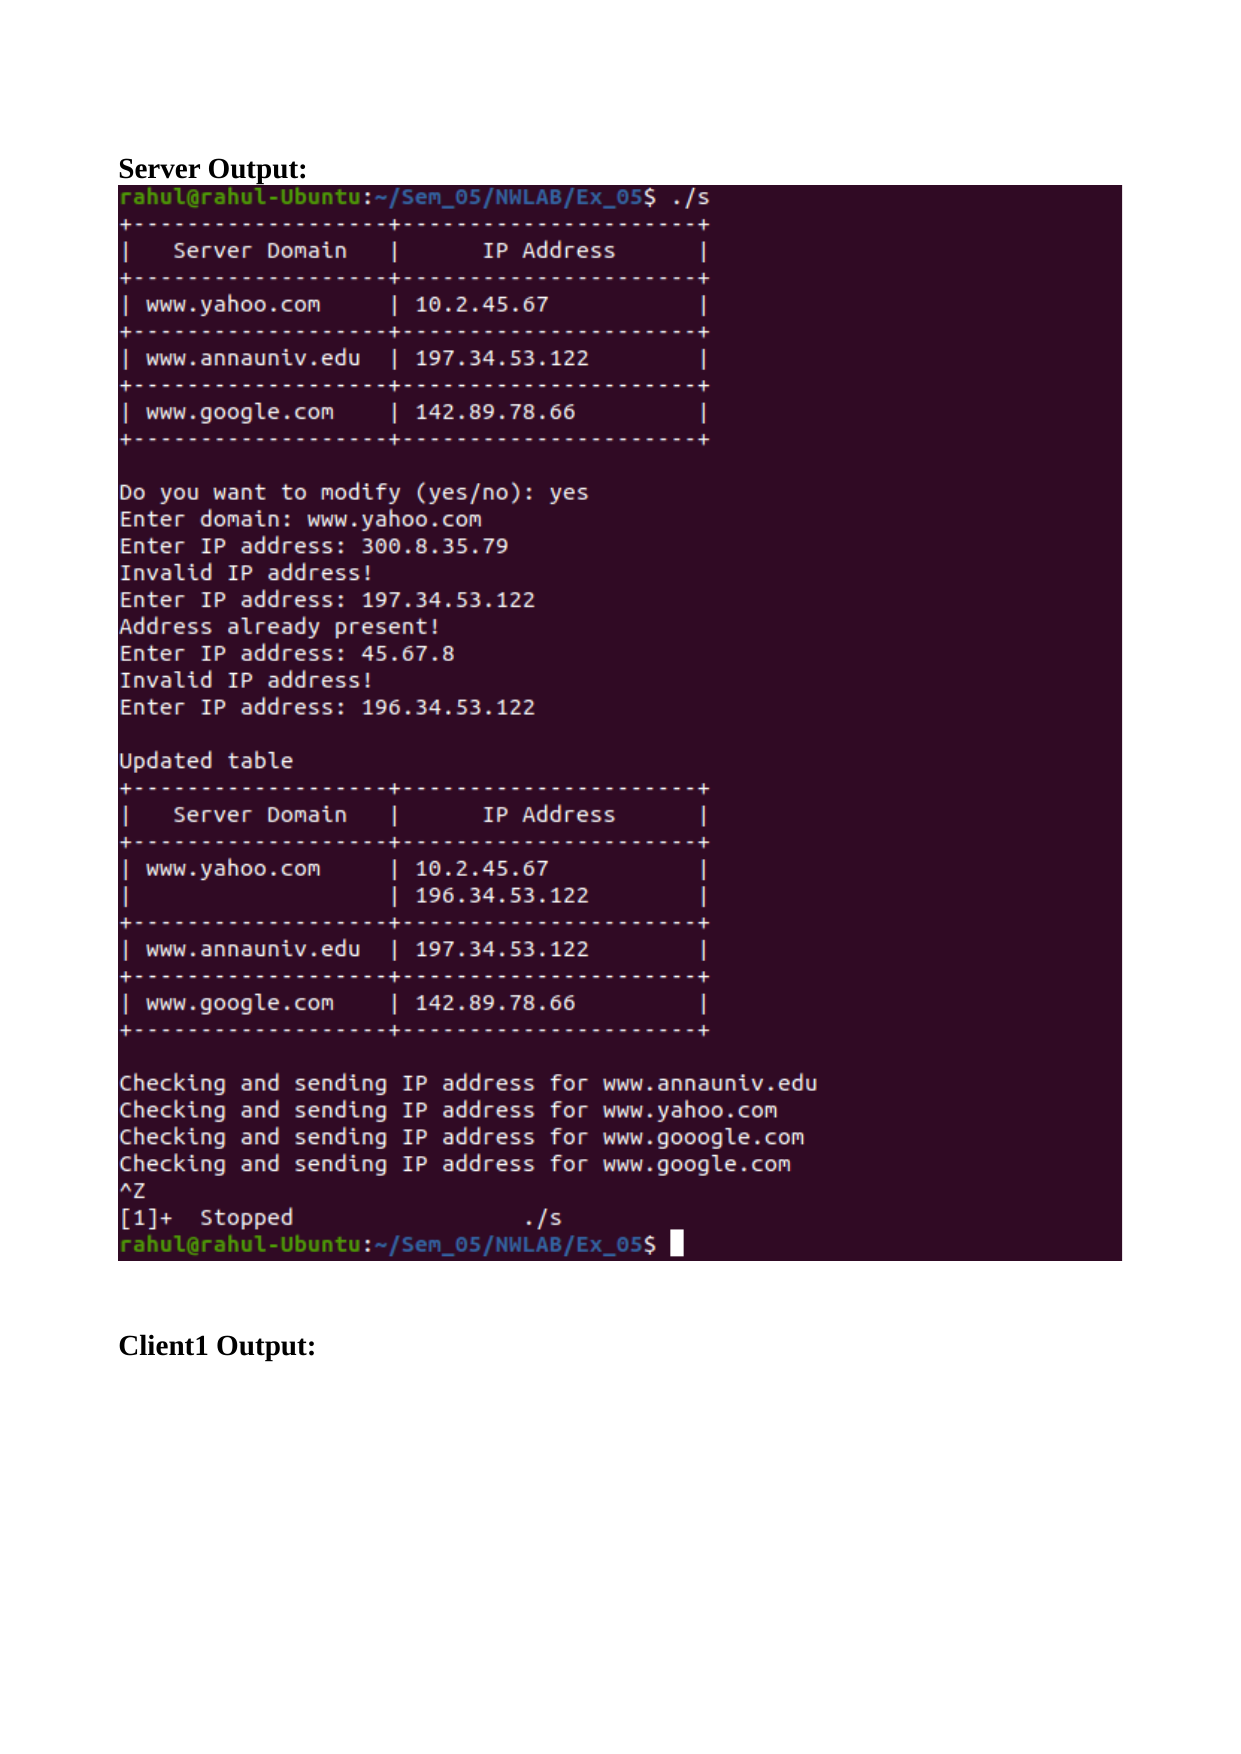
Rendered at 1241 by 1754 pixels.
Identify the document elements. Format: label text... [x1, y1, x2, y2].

picture [118, 185, 1123, 1261]
text Server Output: [118, 152, 1122, 185]
text Client1 Output: [118, 1328, 1122, 1361]
